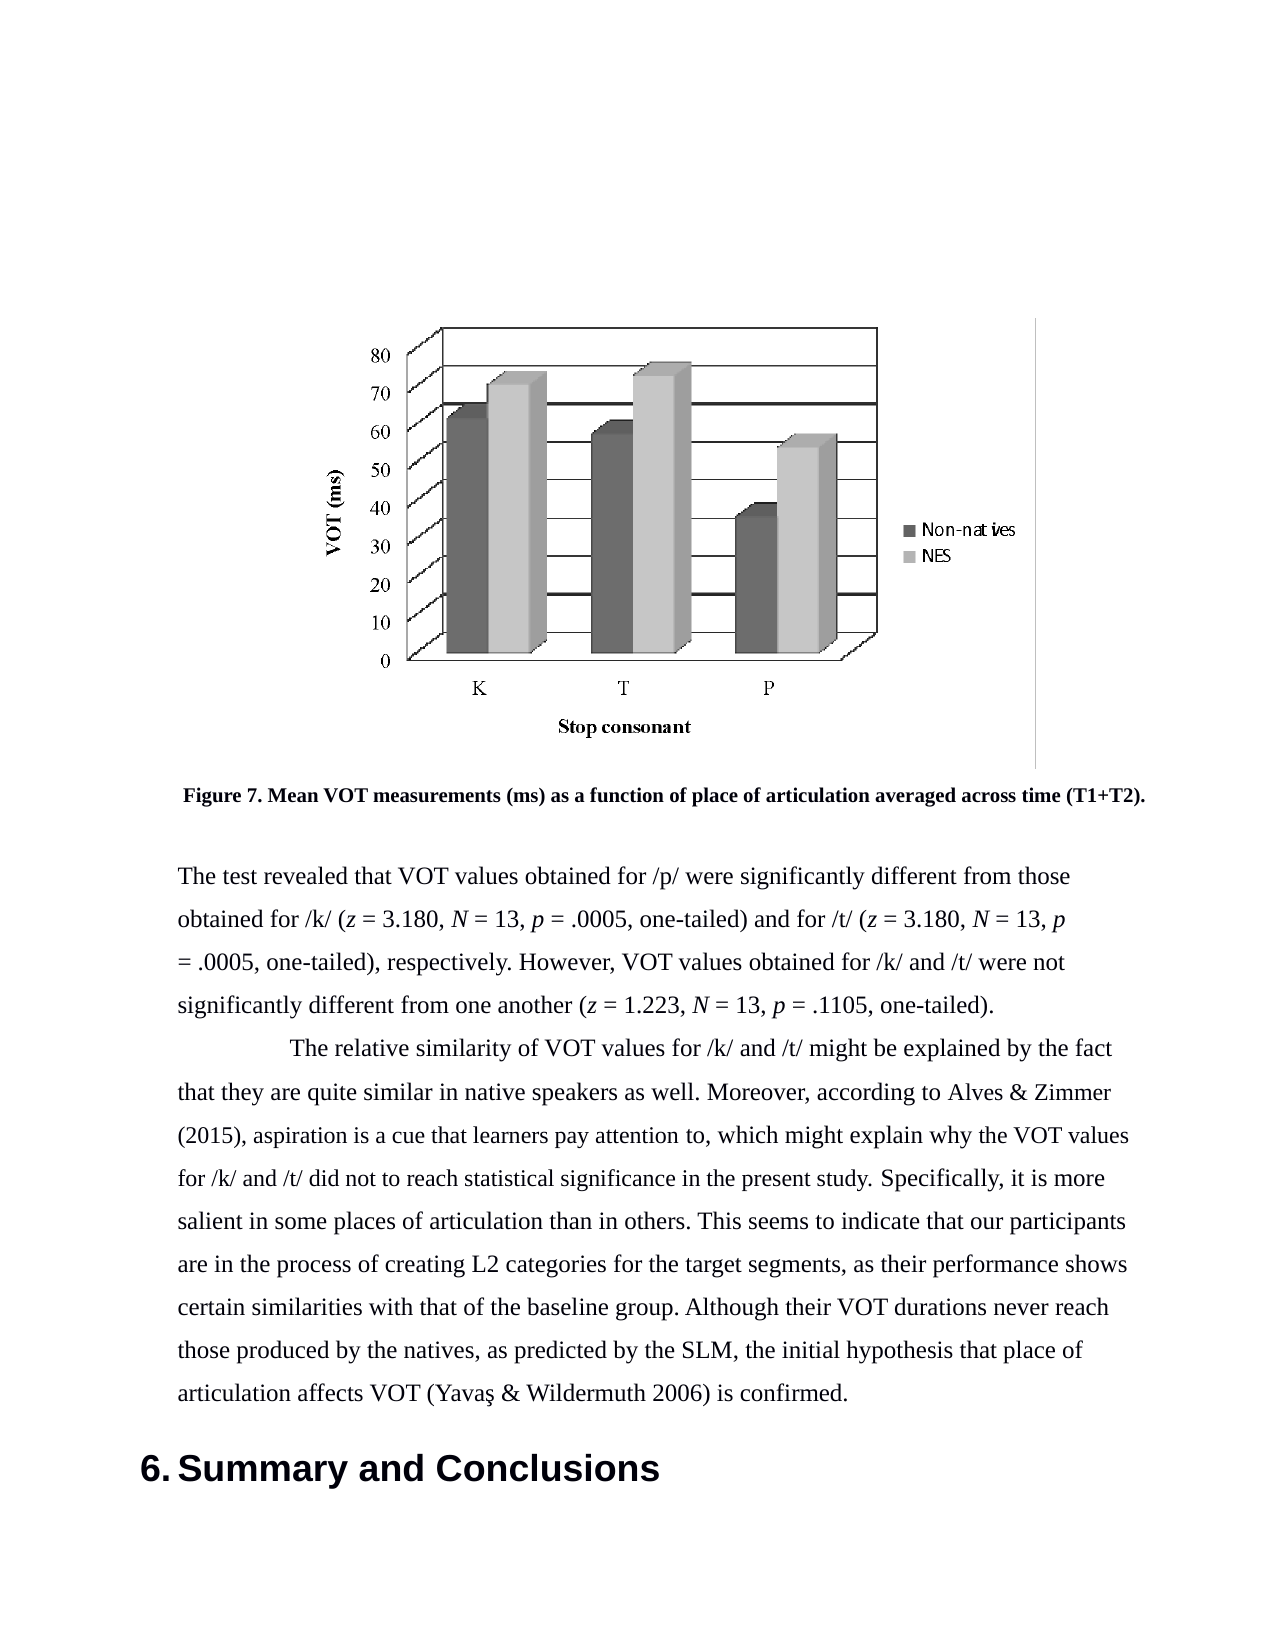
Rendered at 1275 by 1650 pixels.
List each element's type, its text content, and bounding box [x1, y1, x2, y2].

text Figure 7. Mean VOT measurements (ms) as a function of place of articulation averaged across time (T1+T2). [177, 783, 1152, 807]
text The test revealed that VOT values obtained for /p/ were significantly different from those obtained for /k/ (z = 3.180, N = 13, p = .0005, one-tailed) and for /t/ (z = 3.180, N = 13, p = .0005, one-tailed), respectively. However, VOT values obtained for /k/ and /t/ were not significantly different from one another (z = 1.223, N = 13, p = .1105, one-tailed). [177, 861, 1152, 1019]
list Summary and Conclusions [140, 1447, 1152, 1490]
picture [289, 318, 1040, 769]
text The relative similarity of VOT values for /k/ and /t/ might be explained by the fact that they are quite similar in native speakers as well. Moreover, according to Alves & Zimmer (2015), aspiration is a cue that learners pay attention to, which might explain why the VOT values for /k/ and /t/ did not to reach statistical significance in the present study. Specifically, it is more salient in some places of articulation than in others. This seems to indicate that our participants are in the process of creating L2 categories for the target segments, as their performance shows certain similarities with that of the baseline group. Although their VOT durations never reach those produced by the natives, as predicted by the SLM, the initial hypothesis that place of articulation affects VOT (Yavaş & Wildermuth 2006) is confirmed. [177, 1033, 1152, 1407]
